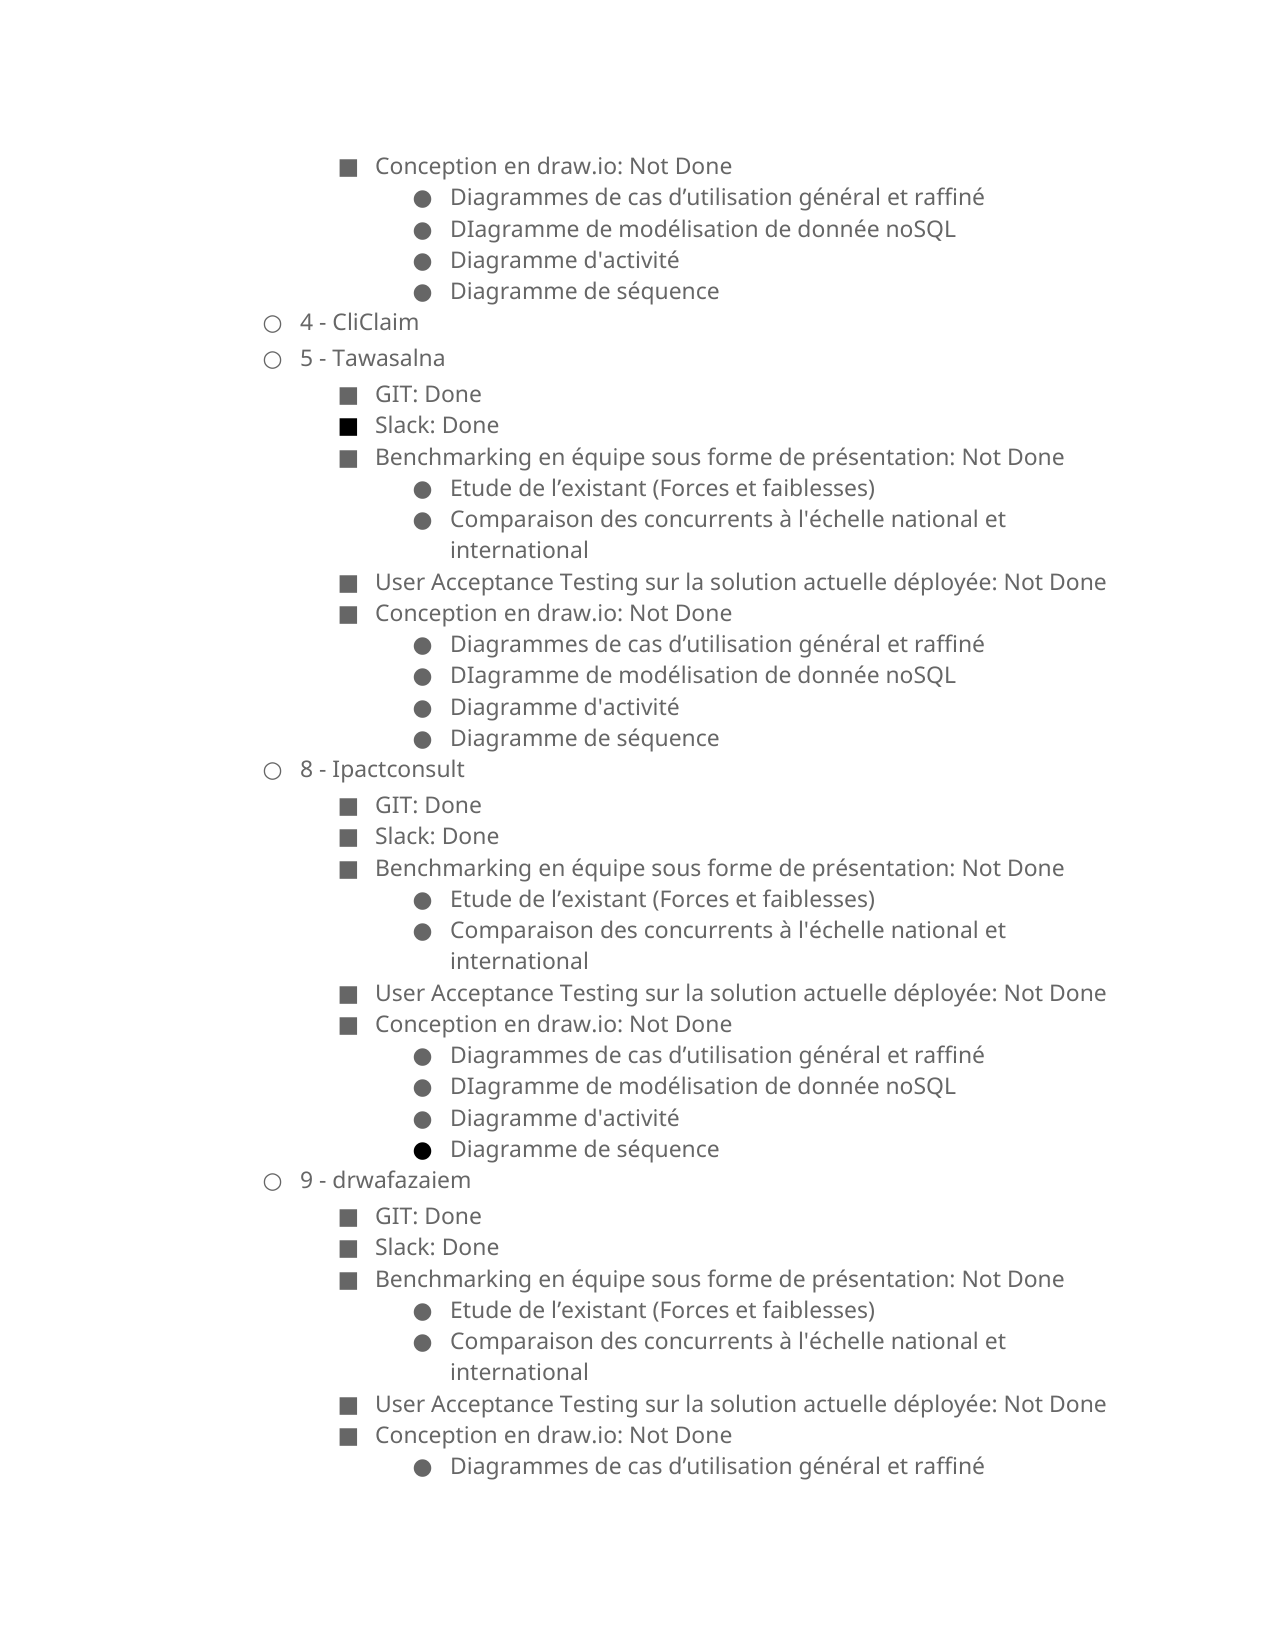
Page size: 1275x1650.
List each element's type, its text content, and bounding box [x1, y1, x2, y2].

list GIT: Done [337, 378, 1125, 409]
list Etude de l’existant (Forces et faiblesses) [412, 472, 1125, 503]
list Comparaison des concurrents à l'échelle national et international [412, 1325, 1125, 1387]
list Slack: Done [337, 409, 1125, 441]
list GIT: Done [337, 1200, 1125, 1231]
list Comparaison des concurrents à l'échelle national et international [412, 503, 1125, 566]
list 4 - CliClaim [262, 306, 1125, 337]
list Diagramme de séquence [412, 275, 1125, 306]
list DIagramme de modélisation de donnée noSQL [412, 659, 1125, 691]
list Etude de l’existant (Forces et faiblesses) [412, 883, 1125, 914]
list 9 - drwafazaiem [262, 1164, 1125, 1195]
list GIT: Done [337, 789, 1125, 820]
list Diagrammes de cas d’utilisation général et raffiné [412, 1039, 1125, 1070]
list Diagramme de séquence [412, 722, 1125, 753]
list Conception en draw.io: Not Done [337, 1008, 1125, 1039]
list Diagramme de séquence [412, 1133, 1125, 1164]
list Comparaison des concurrents à l'échelle national et international [412, 914, 1125, 977]
list Diagramme d'activité [412, 1102, 1125, 1133]
list User Acceptance Testing sur la solution actuelle déployée: Not Done [337, 1387, 1125, 1419]
list Diagrammes de cas d’utilisation général et raffiné [412, 628, 1125, 659]
list User Acceptance Testing sur la solution actuelle déployée: Not Done [337, 977, 1125, 1008]
list DIagramme de modélisation de donnée noSQL [412, 212, 1125, 244]
list 5 - Tawasalna [262, 342, 1125, 373]
list Benchmarking en équipe sous forme de présentation: Not Done [337, 441, 1125, 472]
list User Acceptance Testing sur la solution actuelle déployée: Not Done [337, 566, 1125, 597]
list Conception en draw.io: Not Done [337, 150, 1125, 181]
list Conception en draw.io: Not Done [337, 597, 1125, 628]
list Slack: Done [337, 1231, 1125, 1262]
list DIagramme de modélisation de donnée noSQL [412, 1070, 1125, 1102]
list Benchmarking en équipe sous forme de présentation: Not Done [337, 1262, 1125, 1294]
list Slack: Done [337, 820, 1125, 852]
list Benchmarking en équipe sous forme de présentation: Not Done [337, 852, 1125, 883]
list Diagramme d'activité [412, 244, 1125, 275]
list Diagrammes de cas d’utilisation général et raffiné [412, 1450, 1125, 1481]
list 8 - Ipactconsult [262, 753, 1125, 784]
list Diagrammes de cas d’utilisation général et raffiné [412, 181, 1125, 212]
list Etude de l’existant (Forces et faiblesses) [412, 1294, 1125, 1325]
list Diagramme d'activité [412, 691, 1125, 722]
list Conception en draw.io: Not Done [337, 1419, 1125, 1450]
